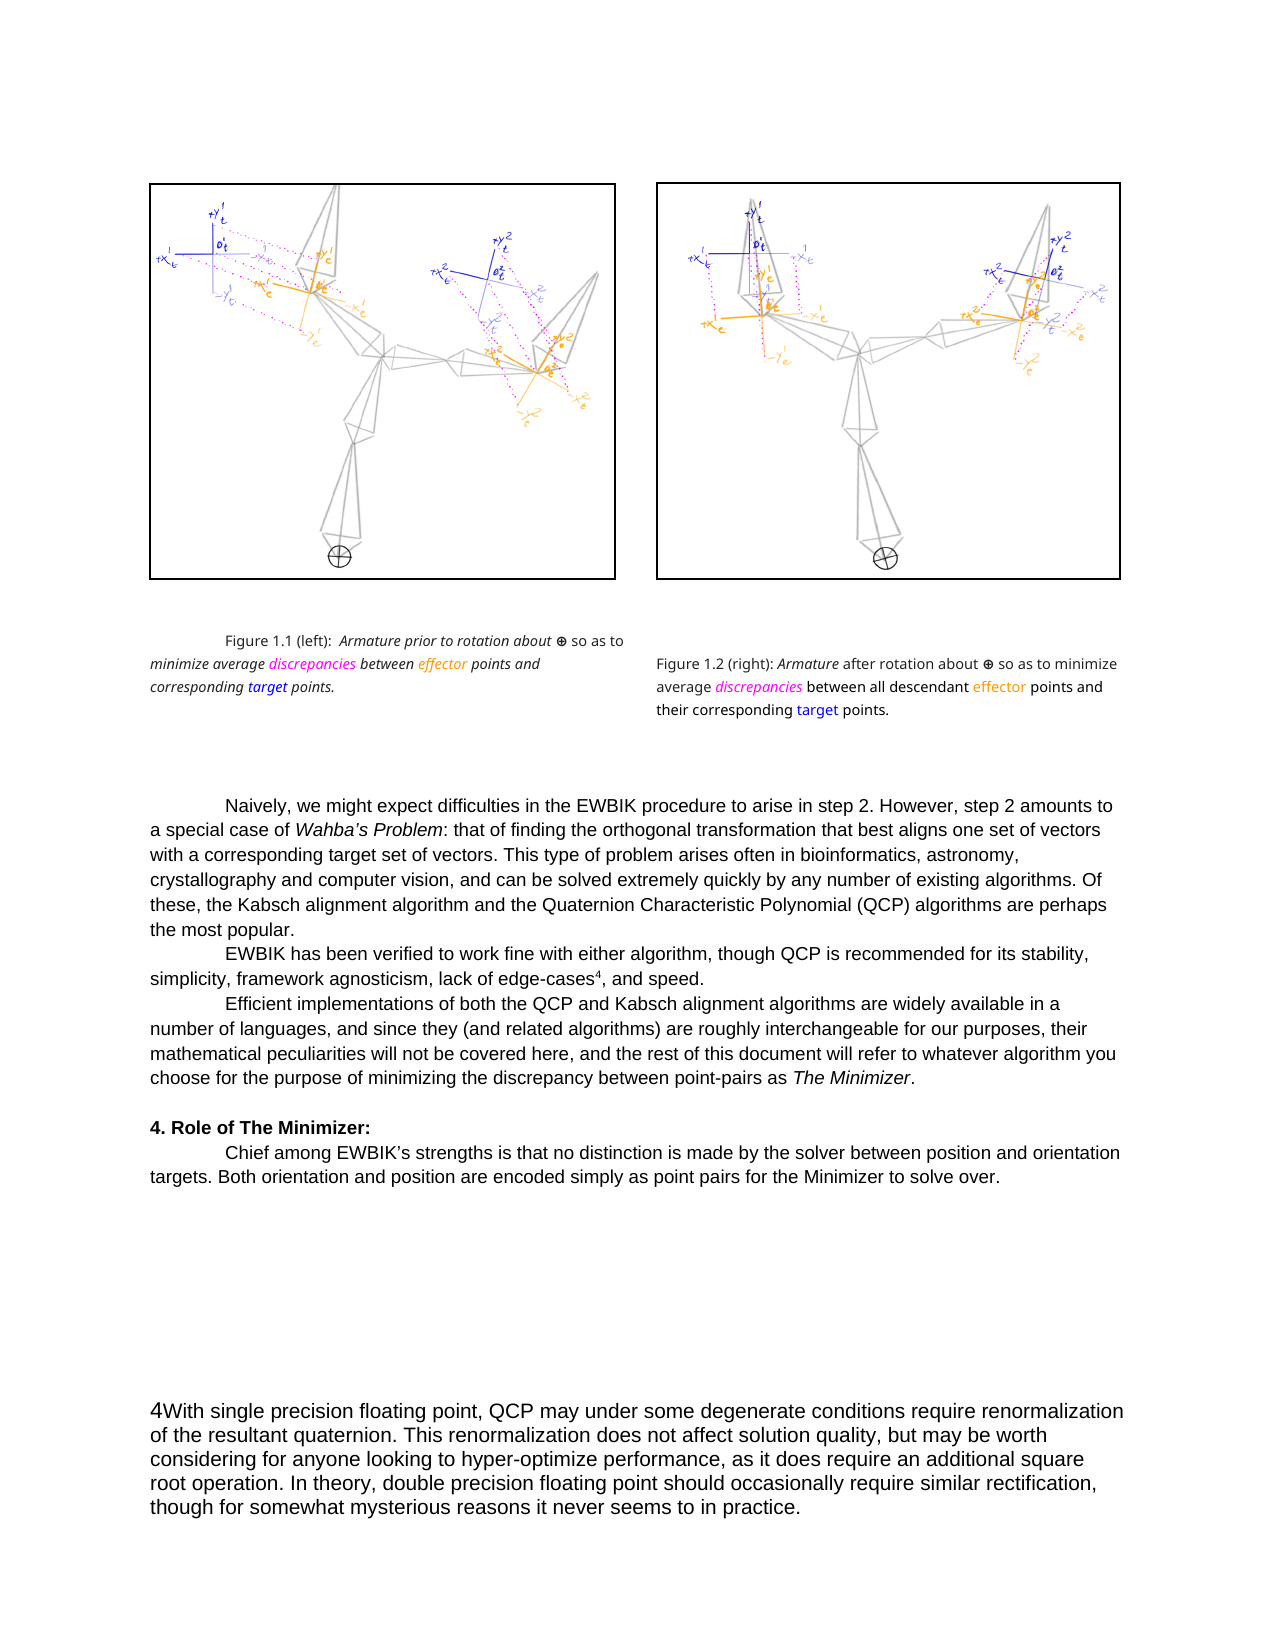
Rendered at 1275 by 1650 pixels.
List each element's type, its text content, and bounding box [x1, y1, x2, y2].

text With single precision floating point, QCP may under some degenerate conditions require renormalization of the resultant quaternion. This renormalization does not affect solution quality, but may be worth considering for anyone looking to hyper-optimize performance, as it does require an additional square root operation. In theory, double precision floating point should occasionally require similar rectification, though for somewhat mysterious reasons it never seems to in practice. [150, 1397, 1125, 1519]
text 4. Role of The Minimizer: [150, 1117, 1125, 1138]
text Naively, we might expect difficulties in the EWBIK procedure to arise in step 2. However, step 2 amounts to a special case of Wahba’s Problem: that of finding the orthogonal transformation that best aligns one set of vectors with a corresponding target set of vectors. This type of problem arises often in bioinformatics, astronomy, crystallography and computer vision, and can be solved extremely quickly by any number of existing algorithms. Of these, the Kabsch alignment algorithm and the Quaternion Characteristic Polynomial (QCP) algorithms are perhaps the most popular. [150, 794, 1125, 940]
text Figure 1.1 (left): Armature prior to rotation about ⊕ so as to minimize average discrepancies between effector points and corresponding target points. [150, 631, 628, 696]
text Efficient implementations of both the QCP and Kabsch alignment algorithms are widely available in a number of languages, and since they (and related algorithms) are roughly interchangeable for our purposes, their mathematical peculiarities will not be covered here, and the rest of this document will refer to whatever algorithm you choose for the purpose of minimizing the discrepancy between point-pairs as The Minimizer. [150, 993, 1125, 1089]
text Chief among EWBIK’s strengths is that no distinction is made by the solver between position and orientation targets. Both orientation and position are encoded simply as point pairs for the Minimizer to solve over. [150, 1142, 1125, 1188]
picture [658, 184, 1119, 578]
text Figure 1.2 (right): Armature after rotation about ⊕ so as to minimize average discrepancies between all descendant effector points and their corresponding target points. [656, 654, 1134, 719]
picture [151, 185, 614, 578]
text EWBIK has been verified to work fine with either algorithm, though QCP is recommended for its stability, simplicity, framework agnosticism, lack of edge-cases, and speed. [150, 943, 1125, 989]
